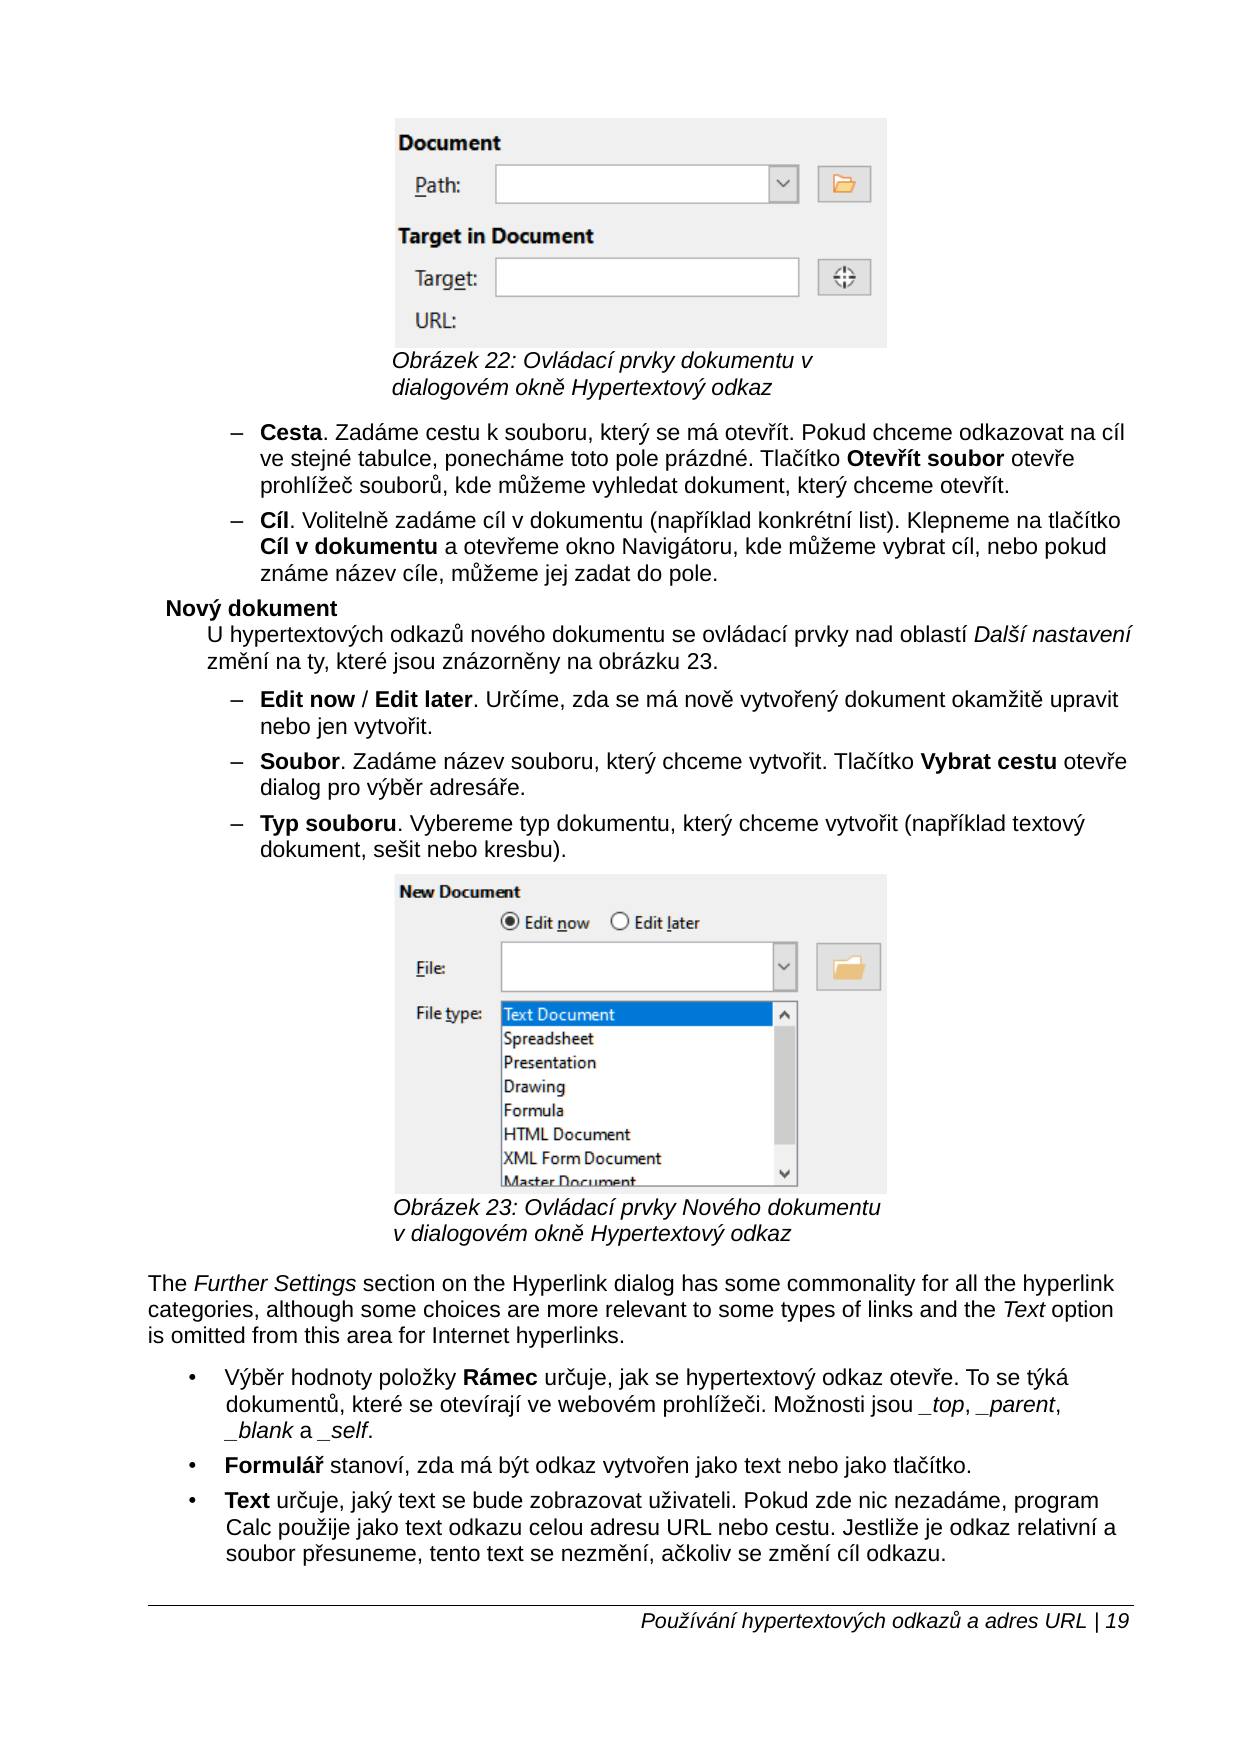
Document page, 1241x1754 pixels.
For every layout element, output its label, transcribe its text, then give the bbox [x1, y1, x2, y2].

list Typ souboru. Vybereme typ dokumentu, který chceme vytvořit (například textový dokument, sešit nebo kresbu). [230, 809, 1134, 862]
list Cesta. Zadáme cestu k souboru, který se má otevřít. Pokud chceme odkazovat na cíl ve stejné tabulce, ponecháme toto pole prázdné. Tlačítko Otevřít soubor otevře prohlížeč souborů, kde můžeme vyhledat dokument, který chceme otevřít. [230, 419, 1134, 498]
text U hypertextových odkazů nového dokumentu se ovládací prvky nad oblastí Další nastavení změní na ty, které jsou znázorněny na obrázku 23. [207, 621, 1134, 674]
list Soubor. Zadáme název souboru, který chceme vytvořit. Tlačítko Vybrat cestu otevře dialog pro výběr adresáře. [230, 748, 1134, 801]
picture [394, 118, 887, 348]
list Formulář stanoví, zda má být odkaz vytvořen jako text nebo jako tlačítko. [185, 1449, 1134, 1478]
list Cíl. Volitelně zadáme cíl v dokumentu (například konkrétní list). Klepneme na tlačítko Cíl v dokumentu a otevřeme okno Navigátoru, kde můžeme vybrat cíl, nebo pokud známe název cíle, můžeme jej zadat do pole. [230, 507, 1134, 586]
picture [394, 874, 887, 1194]
list The Further Settings section on the Hyperlink dialog has some commonality for all the hyperlink categories, although some choices are more relevant to some types of links and the Text option is omitted from this area for Internet hyperlinks. [148, 1270, 1134, 1349]
list Edit now / Edit later. Určíme, zda se má nově vytvořený dokument okamžitě upravit nebo jen vytvořit. [230, 686, 1134, 739]
text Nový dokument [165, 595, 1134, 621]
list Text určuje, jaký text se bude zobrazovat uživateli. Pokud zde nic nezadáme, program Calc použije jako text odkazu celou adresu URL nebo cestu. Jestliže je odkaz relativní a soubor přesuneme, tento text se nezmění, ačkoliv se změní cíl odkazu. [185, 1484, 1134, 1569]
text Obrázek 23: Ovládací prvky Nového dokumentu v dialogovém okně Hypertextový odkaz [393, 874, 889, 1246]
list Výběr hodnoty položky Rámec určuje, jak se hypertextový odkaz otevře. To se týká dokumentů, které se otevírají ve webovém prohlížeči. Možnosti jsou _top, _parent, _blank a _self. [185, 1361, 1134, 1443]
text Obrázek 22: Ovládací prvky dokumentu v dialogovém okně Hypertextový odkaz [392, 118, 890, 400]
